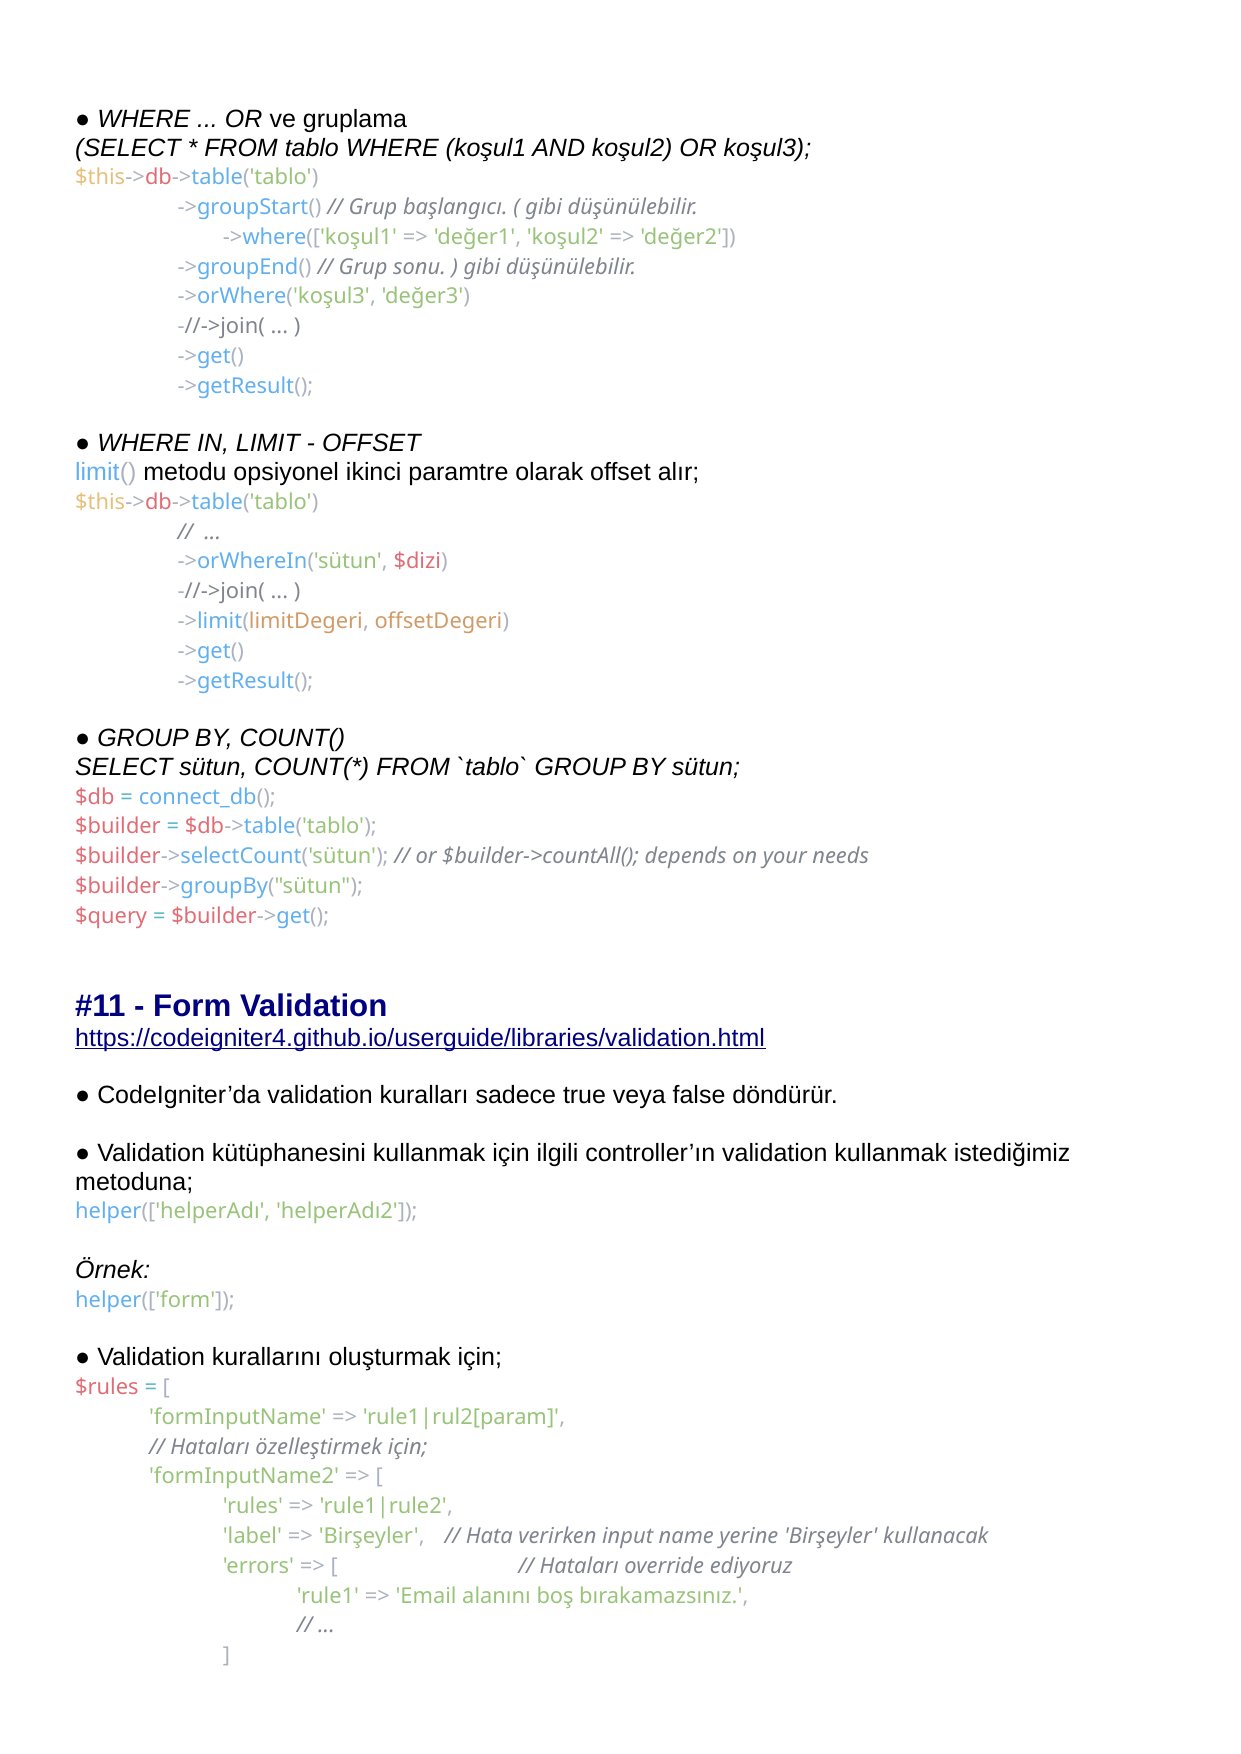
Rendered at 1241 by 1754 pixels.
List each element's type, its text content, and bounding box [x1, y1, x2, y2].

text 'errors' => [ // Hataları override ediyoruz [75, 1550, 1165, 1580]
text 'formInputName2' => [ [75, 1461, 1165, 1490]
text ->getResult(); [75, 370, 1165, 399]
text ->limit(limitDegeri, offsetDegeri) [75, 605, 1165, 635]
text -//->join( ... ) [75, 310, 1165, 340]
text ->get() [75, 340, 1165, 370]
text ● GROUP BY, COUNT() [75, 723, 1165, 752]
text ->orWhereIn('sütun', $dizi) [75, 545, 1165, 575]
text ] [75, 1639, 1165, 1669]
text (SELECT * FROM tablo WHERE (koşul1 AND koşul2) OR koşul3); [75, 132, 1165, 161]
text ● WHERE ... OR ve gruplama [75, 104, 1165, 132]
text $db = connect_db(); [75, 781, 1165, 810]
text -//->join( ... ) [75, 575, 1165, 605]
text ->groupEnd() // Grup sonu. ) gibi düşünülebilir. [75, 251, 1165, 280]
text ● Validation kütüphanesini kullanmak için ilgili controller’ın validation kullanmak istediğimiz metoduna; [75, 1138, 1165, 1196]
text SELECT sütun, COUNT(*) FROM `tablo` GROUP BY sütun; [75, 752, 1165, 781]
text 'rules' => 'rule1|rule2', [75, 1490, 1165, 1520]
text 'rule1' => 'Email alanını boş bırakamazsınız.', [75, 1580, 1165, 1609]
text $builder->selectCount('sütun'); // or $builder->countAll(); depends on your needs [75, 840, 1165, 870]
text helper(['helperAdı', 'helperAdı2']); [75, 1196, 1165, 1225]
text ->getResult(); [75, 664, 1165, 694]
text // Hataları özelleştirmek için; [75, 1431, 1165, 1461]
text ->get() [75, 635, 1165, 664]
text #11 - Form Validation [75, 987, 1165, 1023]
text $builder->groupBy("sütun"); [75, 870, 1165, 900]
text $rules = [ [75, 1371, 1165, 1401]
text 'formInputName' => 'rule1|rul2[param]', [75, 1401, 1165, 1431]
text // ... [75, 1609, 1165, 1639]
text ● Validation kurallarını oluşturmak için; [75, 1342, 1165, 1371]
text ● CodeIgniter’da validation kuralları sadece true veya false döndürür. [75, 1081, 1165, 1109]
text // ... [75, 516, 1165, 545]
text $builder = $db->table('tablo'); [75, 810, 1165, 840]
text https://codeigniter4.github.io/userguide/libraries/validation.html [75, 1023, 1165, 1052]
text helper(['form']); [75, 1284, 1165, 1314]
text ● WHERE IN, LIMIT - OFFSET [75, 428, 1165, 457]
text limit() metodu opsiyonel ikinci paramtre olarak offset alır; [75, 457, 1165, 486]
text $this->db->table('tablo') [75, 486, 1165, 516]
text $query = $builder->get(); [75, 900, 1165, 929]
text ->orWhere('koşul3', 'değer3') [75, 280, 1165, 310]
text Örnek: [75, 1255, 1165, 1284]
text $this->db->table('tablo') [75, 161, 1165, 191]
text 'label' => 'Birşeyler', // Hata verirken input name yerine 'Birşeyler' kullanacak [75, 1520, 1165, 1550]
text ->where(['koşul1' => 'değer1', 'koşul2' => 'değer2']) [75, 221, 1165, 251]
text ->groupStart() // Grup başlangıcı. ( gibi düşünülebilir. [75, 191, 1165, 221]
